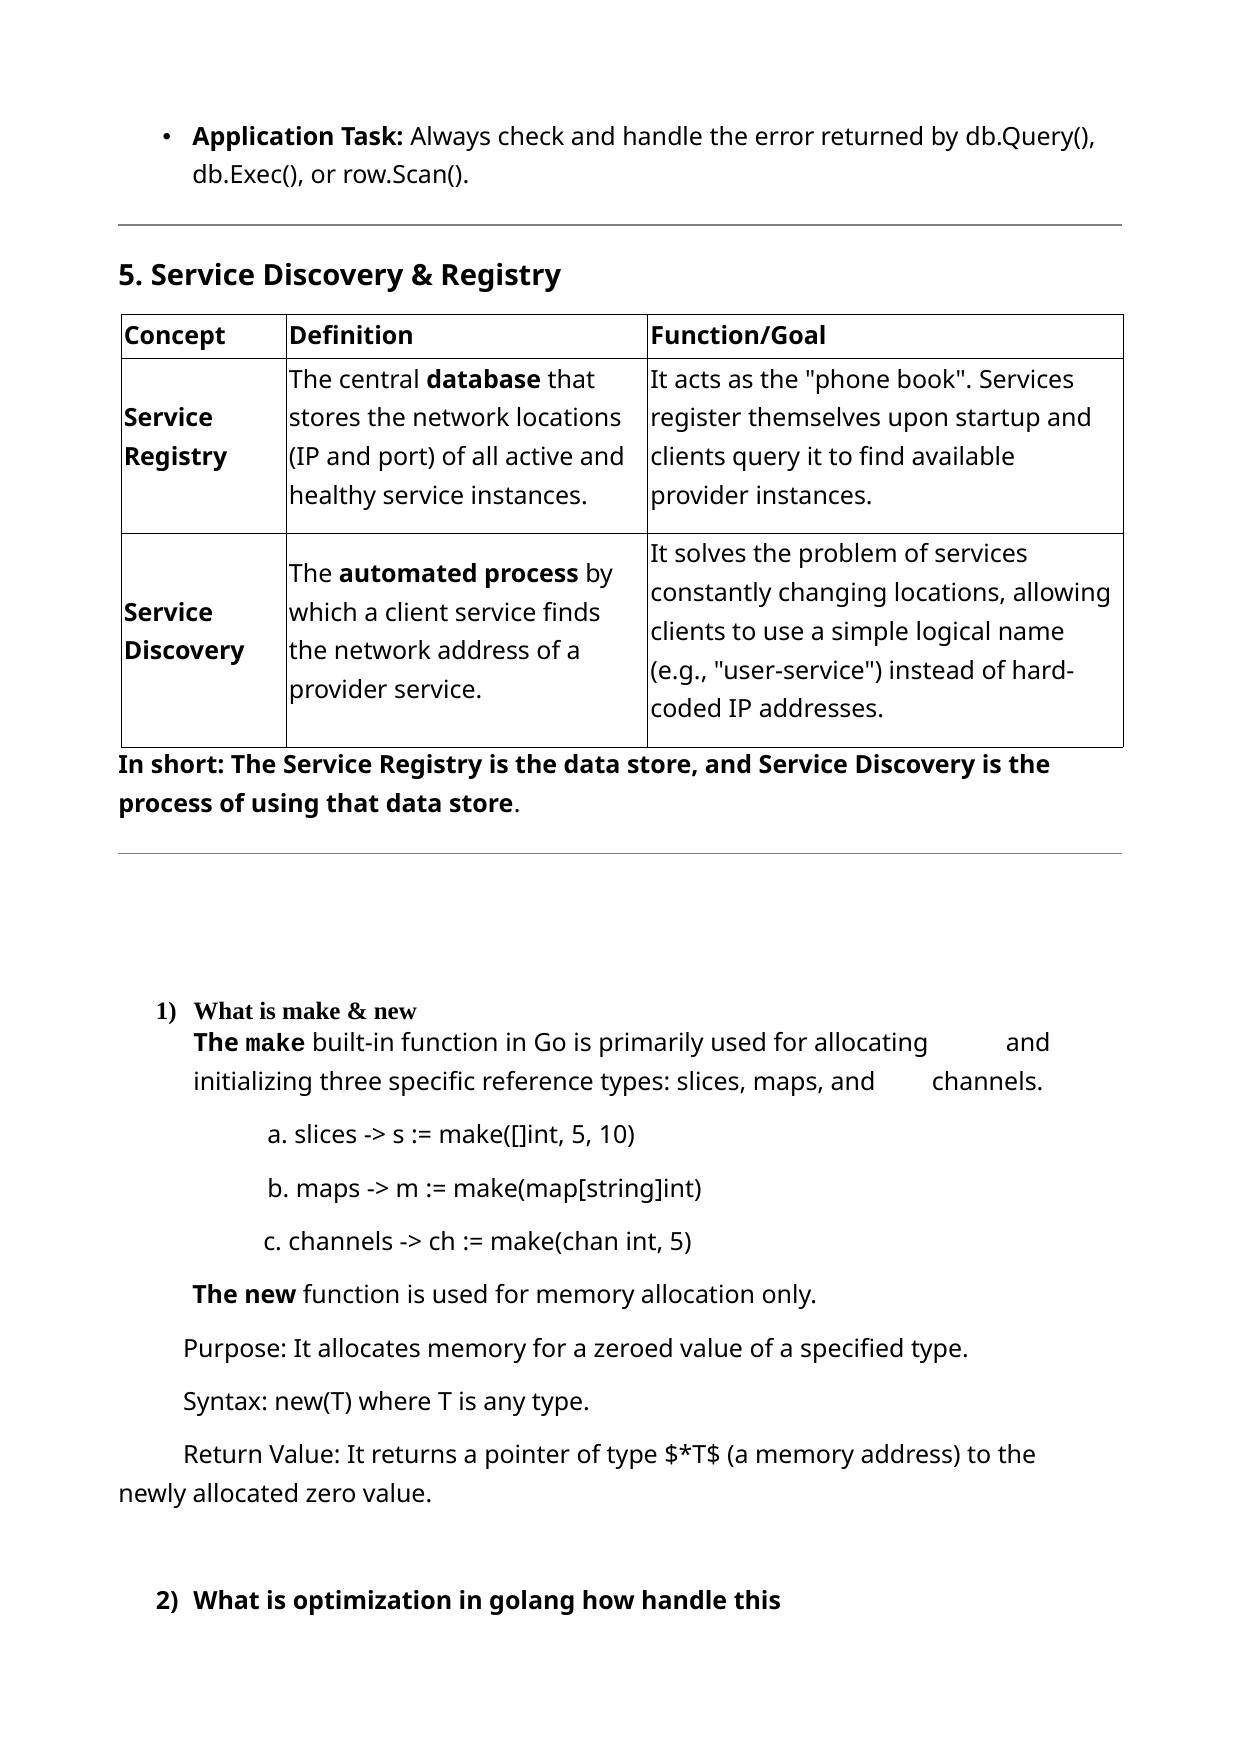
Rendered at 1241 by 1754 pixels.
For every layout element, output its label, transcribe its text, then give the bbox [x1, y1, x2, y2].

list The make built-in function in Go is primarily used for allocating and initializing three specific reference types: slices, maps, and channels. [156, 1025, 1122, 1098]
table_cell Service Registry [122, 359, 286, 533]
text The new function is used for memory allocation only. [118, 1277, 1122, 1311]
table_header Definition [287, 315, 647, 358]
table_header Function/Goal [648, 315, 1123, 358]
table_cell It acts as the "phone book". Services register themselves upon startup and clients query it to find available provider instances. [648, 359, 1123, 533]
subtitle 5. Service Discovery & Registry [118, 254, 1122, 294]
text In short: The Service Registry is the data store, and Service Discovery is the process of using that data store. [118, 747, 1122, 819]
table_header Concept [122, 315, 286, 358]
list Application Task: Always check and handle the error returned by db.Query(), db.Exec(), or row.Scan(). [162, 118, 1122, 191]
list What is make & new [156, 996, 1122, 1025]
table_cell The central database that stores the network locations (IP and port) of all active and healthy service instances. [287, 359, 647, 533]
table_cell The automated process by which a client service finds the network address of a provider service. [287, 534, 647, 747]
table_cell Service Discovery [122, 534, 286, 747]
text Syntax: new(T) where T is any type. [118, 1384, 1122, 1418]
text Return Value: It returns a pointer of type $*T$ (a memory address) to the newly allocated zero value. [118, 1437, 1122, 1510]
table_cell It solves the problem of services constantly changing locations, allowing clients to use a simple logical name (e.g., "user-service") instead of hard-coded IP addresses. [648, 534, 1123, 747]
list c. channels -> ch := make(chan int, 5) [193, 1224, 1122, 1258]
list b. maps -> m := make(map[string]int) [156, 1171, 1122, 1204]
text Purpose: It allocates memory for a zeroed value of a specified type. [118, 1331, 1122, 1364]
list What is optimization in golang how handle this [156, 1583, 1122, 1617]
list a. slices -> s := make([]int, 5, 10) [156, 1117, 1122, 1151]
